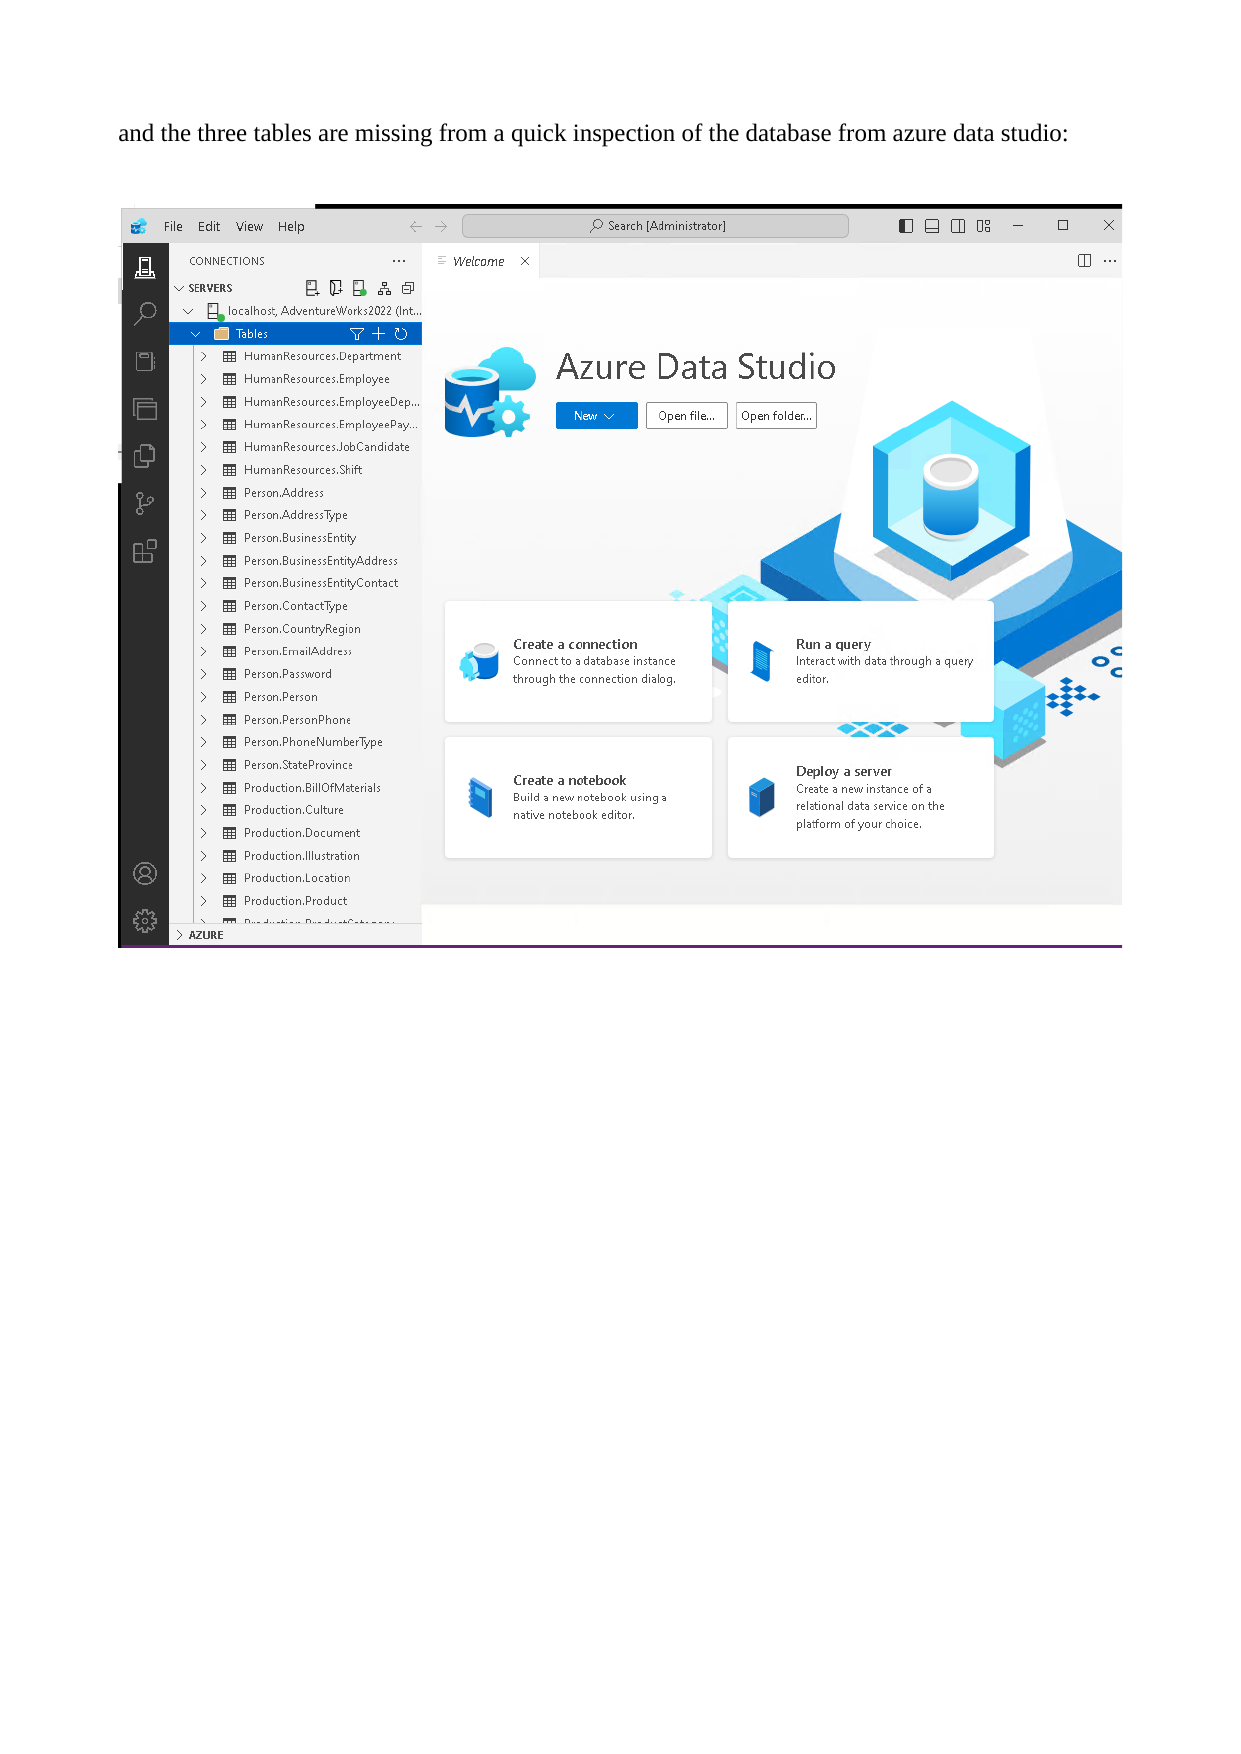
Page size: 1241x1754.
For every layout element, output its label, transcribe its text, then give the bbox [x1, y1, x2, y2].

text and the three tables are missing from a quick inspection of the database from azure data studio: [118, 118, 1122, 147]
picture [118, 204, 1123, 948]
